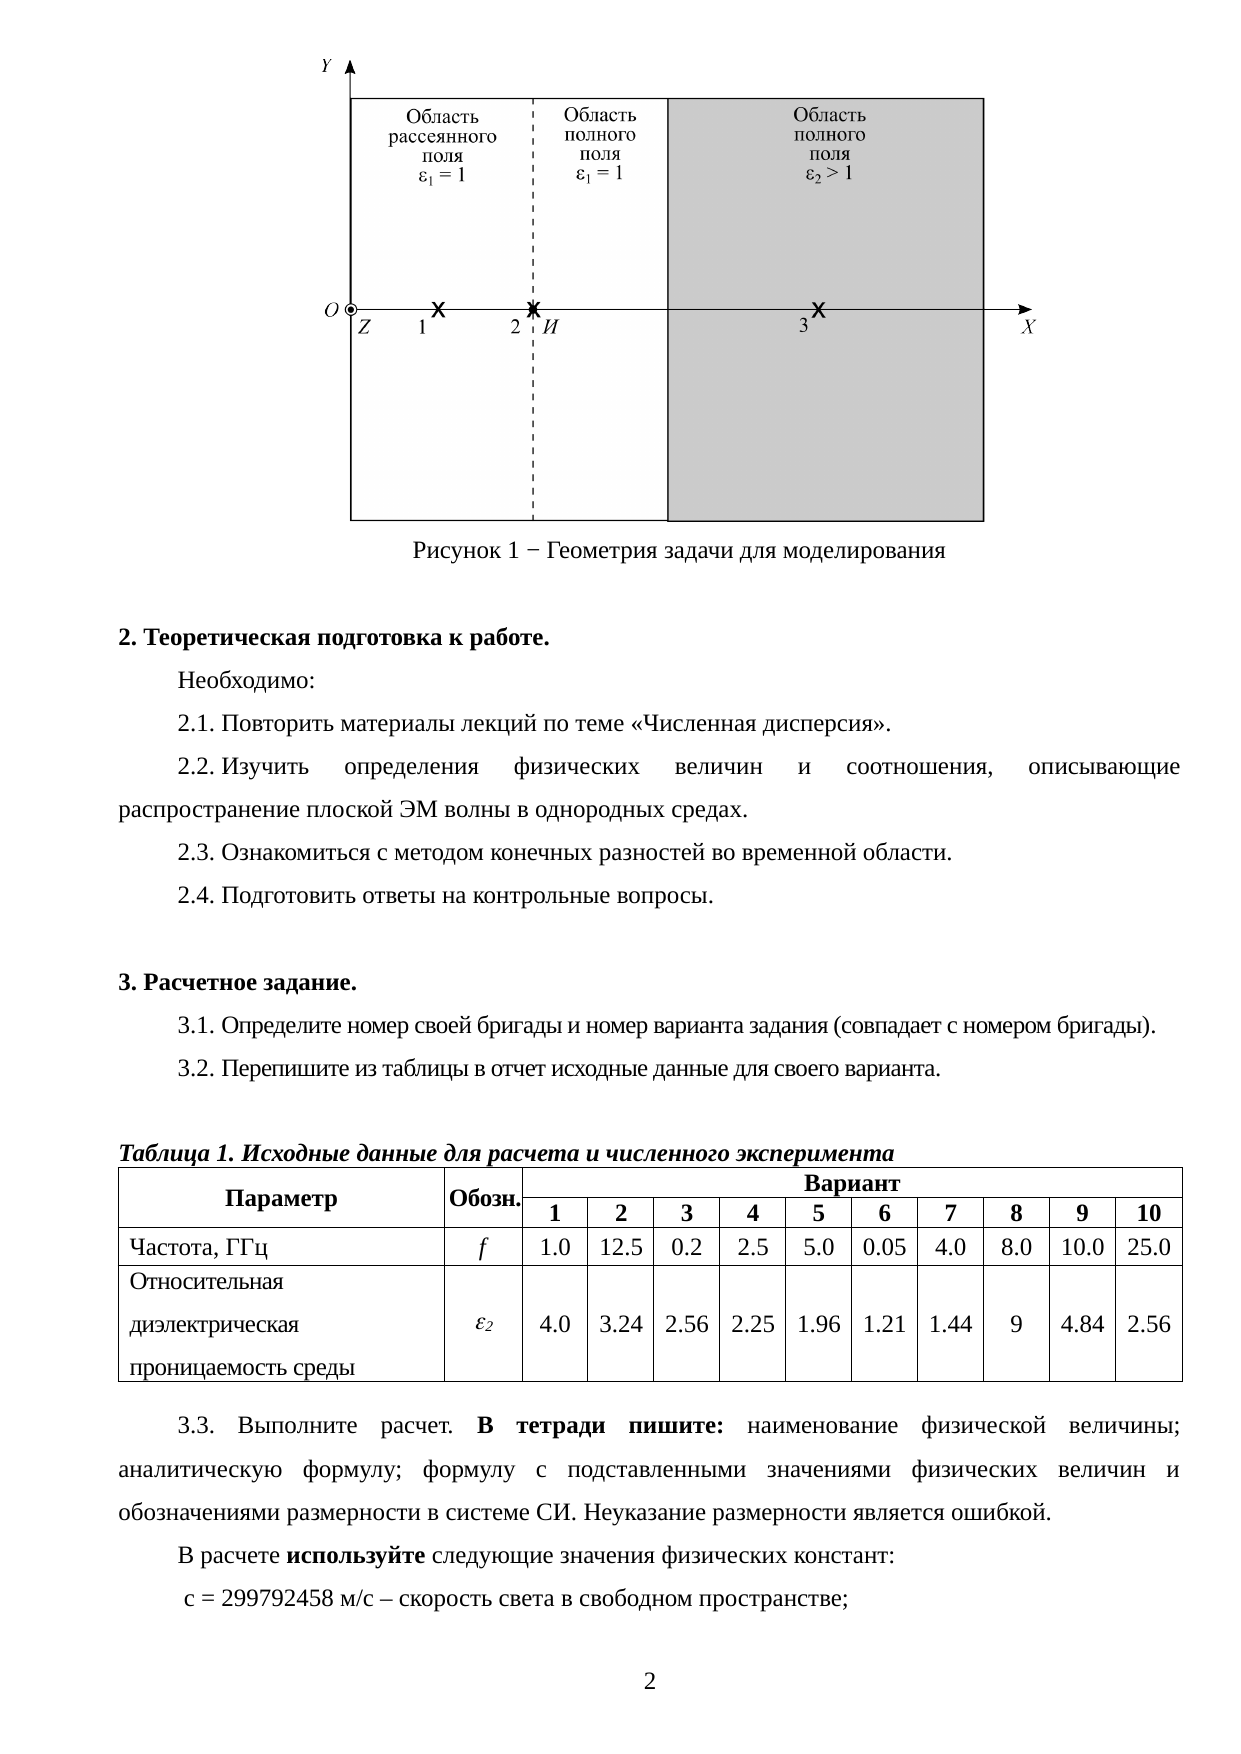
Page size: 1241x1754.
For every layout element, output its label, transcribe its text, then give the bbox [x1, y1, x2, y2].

text 3.2. Перепишите из таблицы в отчет исходные данные для своего варианта. [118, 1053, 1181, 1082]
text 3.3. Выполните расчет. В тетради пишите: наименование физической величины; аналитическую формулу; формулу с подставленными значениями физических величин и обозначениями размерности в системе СИ. Неуказание размерности является ошибкой. [118, 1411, 1181, 1526]
table_cell 6 [852, 1198, 917, 1227]
table_cell 8.0 [984, 1228, 1049, 1265]
table_cell e2 [445, 1266, 522, 1381]
table_cell 3 [654, 1198, 719, 1227]
table_cell 25.0 [1116, 1228, 1182, 1265]
text 2.3. Ознакомиться с методом конечных разностей во временной области. [118, 837, 1181, 866]
text Необходимо: [118, 665, 1181, 694]
table_cell 8 [984, 1198, 1049, 1227]
table_header Параметр [119, 1168, 444, 1227]
table_cell 2.5 [720, 1228, 785, 1265]
table_cell 2.25 [720, 1266, 785, 1381]
text 2.1. Повторить материалы лекций по теме «Численная дисперсия». [118, 708, 1181, 737]
table_cell 5 [786, 1198, 851, 1227]
table_cell 9 [984, 1266, 1049, 1381]
table_cell 4.84 [1050, 1266, 1115, 1381]
table_cell 12.5 [588, 1228, 653, 1265]
table_cell 1.44 [918, 1266, 983, 1381]
table_cell 10 [1116, 1198, 1182, 1227]
table_header Вариант [523, 1168, 1182, 1197]
text 2.2. Изучить определения физических величин и соотношения, описывающие распространение плоской ЭМ волны в однородных средах. [118, 751, 1181, 823]
table_cell 1 [523, 1198, 587, 1227]
table_cell 9 [1050, 1198, 1115, 1227]
table_cell 1.0 [523, 1228, 587, 1265]
table_cell 2 [588, 1198, 653, 1227]
table_header Обозн. [445, 1168, 522, 1227]
subtitle 2. Теоретическая подготовка к работе. [118, 622, 1181, 651]
table_cell 4.0 [523, 1266, 587, 1381]
table_cell 10.0 [1050, 1228, 1115, 1265]
table_cell 0.2 [654, 1228, 719, 1265]
table_cell Частота, ГГц [119, 1228, 444, 1265]
subtitle 3. Расчетное задание. [118, 967, 1181, 996]
table_cell 4.0 [918, 1228, 983, 1265]
table_cell 0.05 [852, 1228, 917, 1265]
picture [321, 59, 1037, 522]
table_cell 7 [918, 1198, 983, 1227]
text Рисунок 1 − Геометрия задачи для моделирования [118, 536, 1181, 564]
table_cell 4 [720, 1198, 785, 1227]
table_cell 2.56 [654, 1266, 719, 1381]
table_cell f [445, 1228, 522, 1265]
table_cell 3.24 [588, 1266, 653, 1381]
table_cell 5.0 [786, 1228, 851, 1265]
table_cell 2.56 [1116, 1266, 1182, 1381]
table_cell Относительная диэлектрическая проницаемость среды [119, 1266, 444, 1381]
text 3.1. Определите номер своей бригады и номер варианта задания (совпадает с номером бригады). [118, 1010, 1181, 1039]
table_cell 1.21 [852, 1266, 917, 1381]
table_cell 1.96 [786, 1266, 851, 1381]
text c = 299792458 м/с – скорость света в свободном пространстве; [118, 1583, 1181, 1612]
text В расчете используйте следующие значения физических констант: [118, 1540, 1181, 1569]
text 2.4. Подготовить ответы на контрольные вопросы. [118, 881, 1181, 909]
text Таблица 1. Исходные данные для расчета и численного эксперимента [118, 1139, 1181, 1167]
